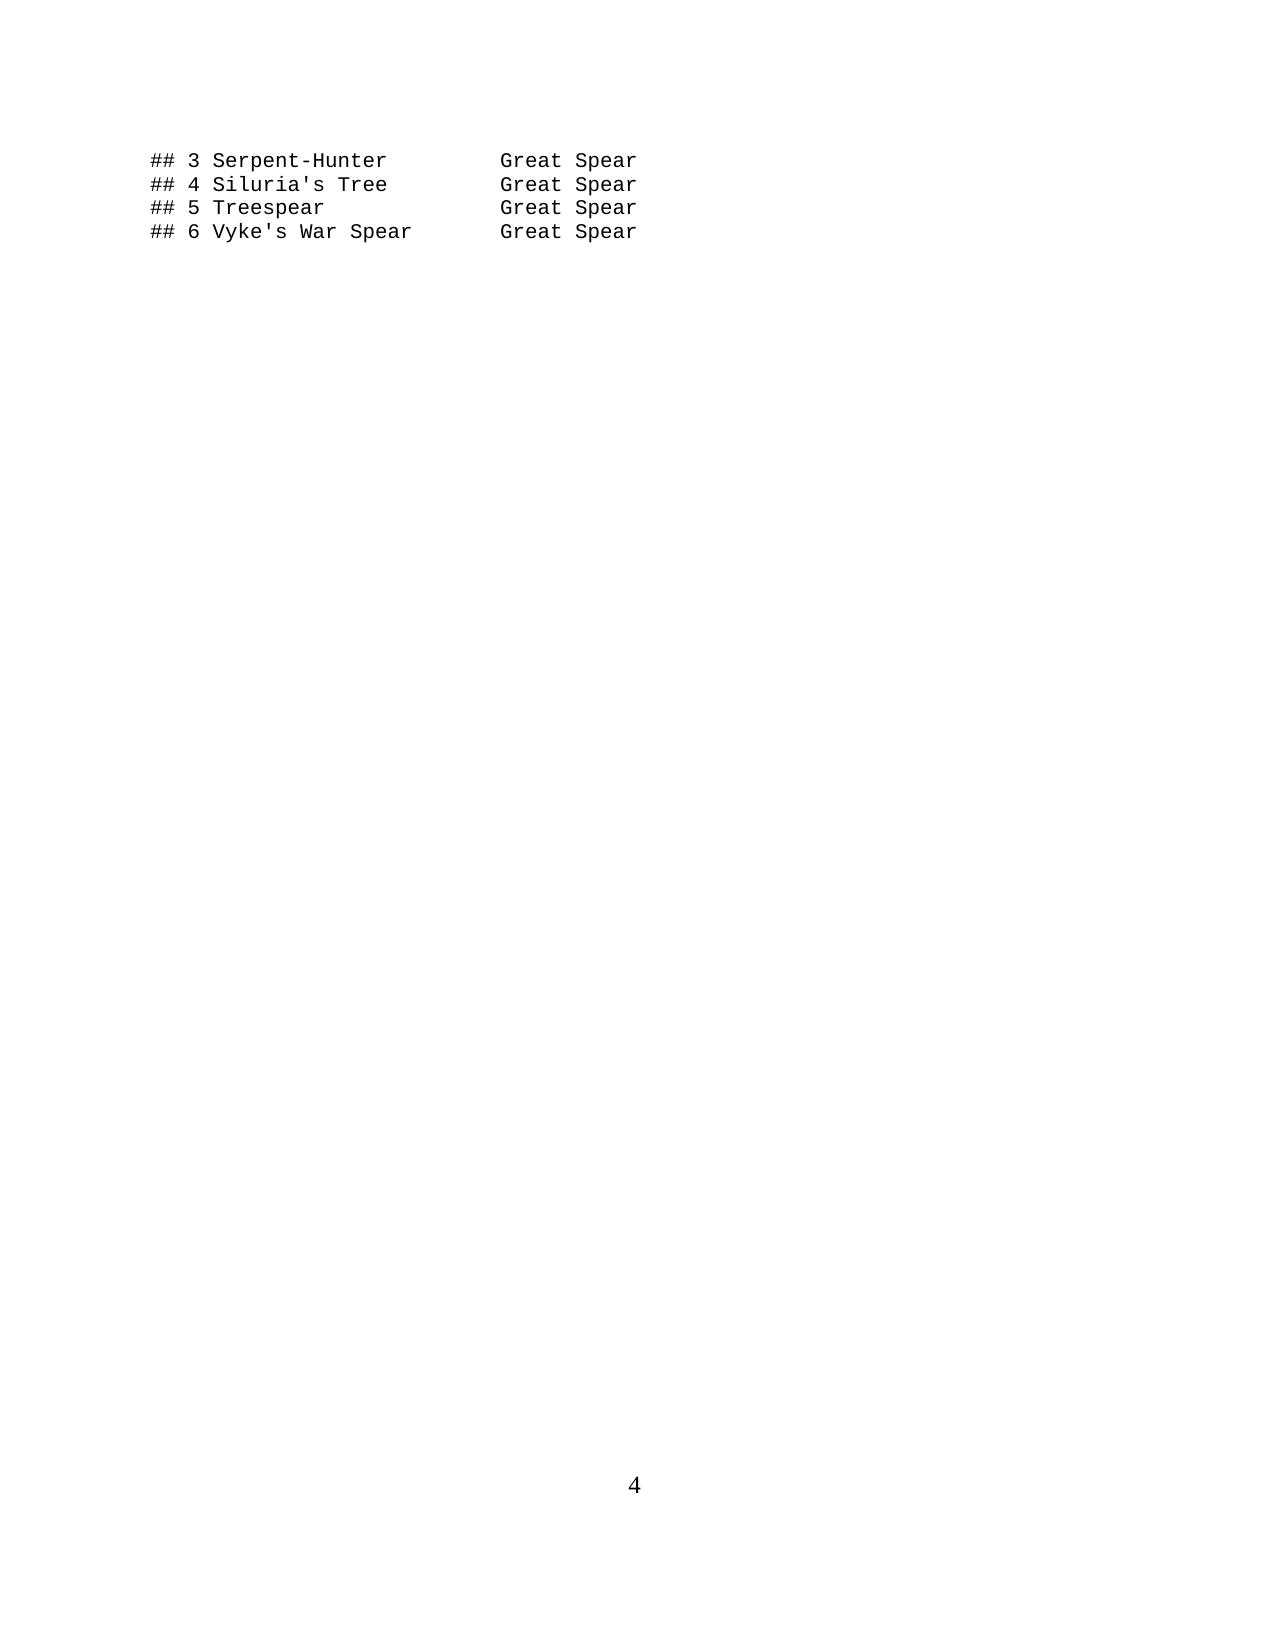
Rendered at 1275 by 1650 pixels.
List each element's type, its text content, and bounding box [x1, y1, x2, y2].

text ## 3 Serpent-Hunter Great Spear [150, 150, 1125, 174]
text ## 4 Siluria's Tree Great Spear [150, 174, 1125, 197]
text ## 5 Treespear Great Spear [150, 197, 1125, 221]
text ## 6 Vyke's War Spear Great Spear [150, 221, 1125, 244]
